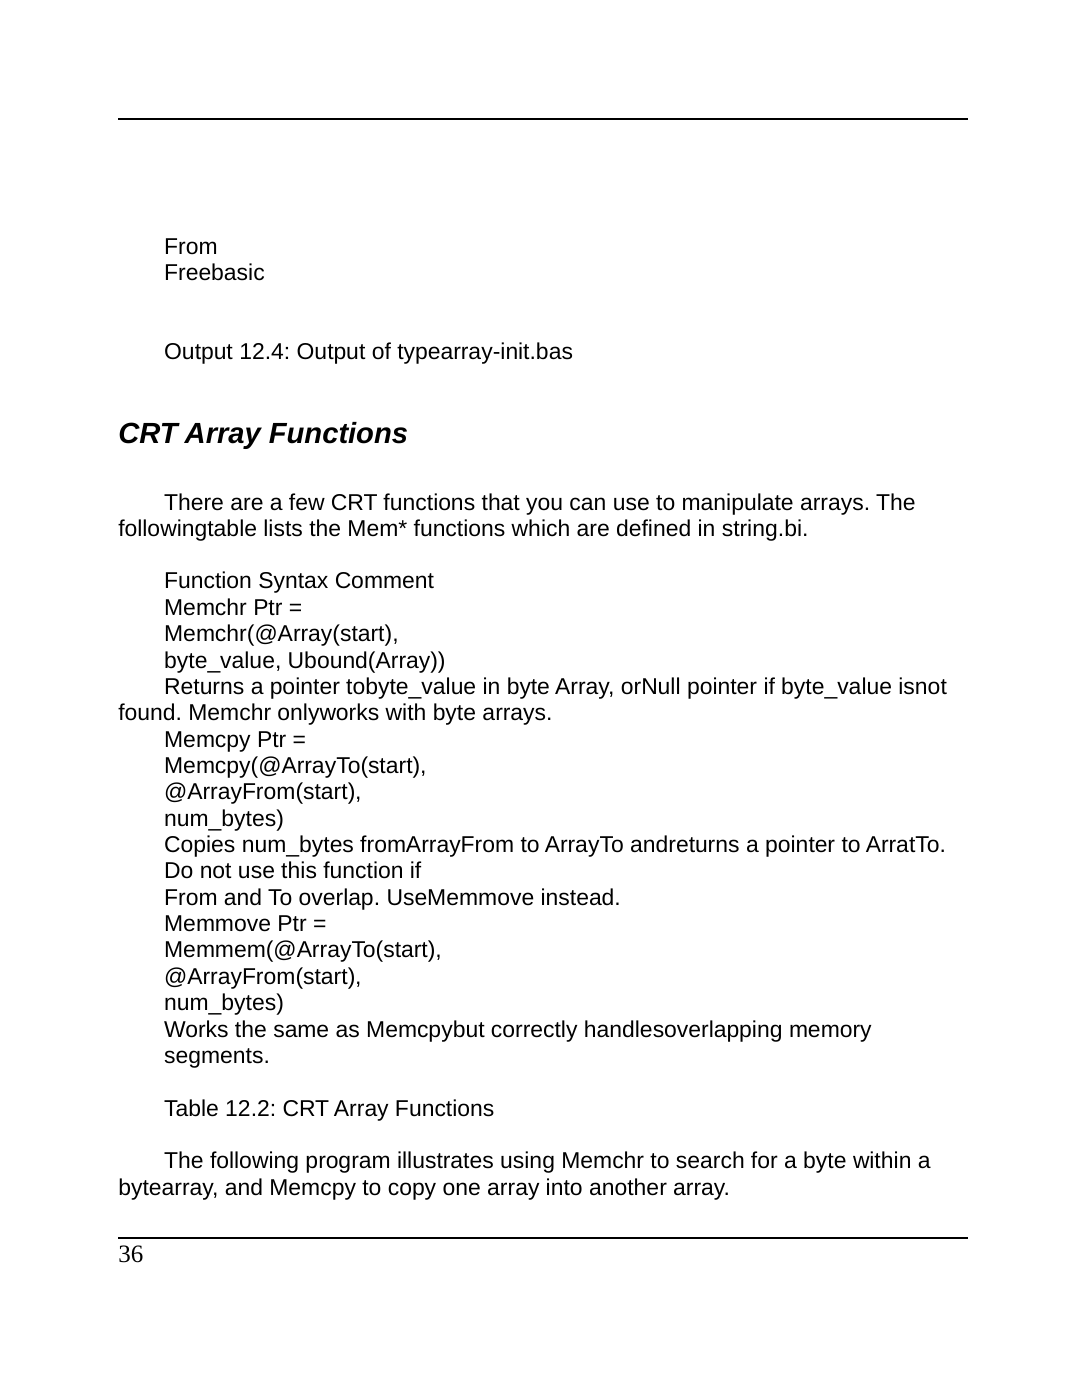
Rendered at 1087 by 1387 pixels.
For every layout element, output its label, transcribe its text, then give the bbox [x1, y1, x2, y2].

subtitle CRT Array Functions [118, 416, 968, 449]
text Table 12.2: CRT Array Functions [118, 1094, 968, 1121]
text @ArrayFrom(start), [118, 963, 968, 989]
text num_bytes) [118, 805, 968, 831]
text Do not use this function if [118, 857, 968, 884]
text Memcpy Ptr = [118, 726, 968, 752]
text Memmove Ptr = [118, 910, 968, 936]
text From [118, 233, 968, 259]
text Works the same as Memcpybut correctly handlesoverlapping memory [118, 1016, 968, 1042]
text @ArrayFrom(start), [118, 778, 968, 805]
text num_bytes) [118, 989, 968, 1016]
text There are a few CRT functions that you can use to manipulate arrays. The followingtable lists the Mem* functions which are defined in string.bi. [118, 488, 968, 541]
text Memchr Ptr = [118, 594, 968, 620]
text From and To overlap. UseMemmove instead. [118, 884, 968, 910]
text Copies num_bytes fromArrayFrom to ArrayTo andreturns a pointer to ArratTo. [118, 831, 968, 857]
text Function Syntax Comment [118, 567, 968, 594]
text The following program illustrates using Memchr to search for a byte within a bytearray, and Memcpy to copy one array into another array. [118, 1147, 968, 1200]
text Freebasic [118, 259, 968, 286]
text Memmem(@ArrayTo(start), [118, 936, 968, 963]
text Memcpy(@ArrayTo(start), [118, 752, 968, 778]
text segments. [118, 1042, 968, 1068]
text Memchr(@Array(start), [118, 620, 968, 647]
text Returns a pointer tobyte_value in byte Array, orNull pointer if byte_value isnot found. Memchr onlyworks with byte arrays. [118, 673, 968, 726]
text byte_value, Ubound(Array)) [118, 647, 968, 673]
text Output 12.4: Output of typearray-init.bas [118, 338, 968, 365]
